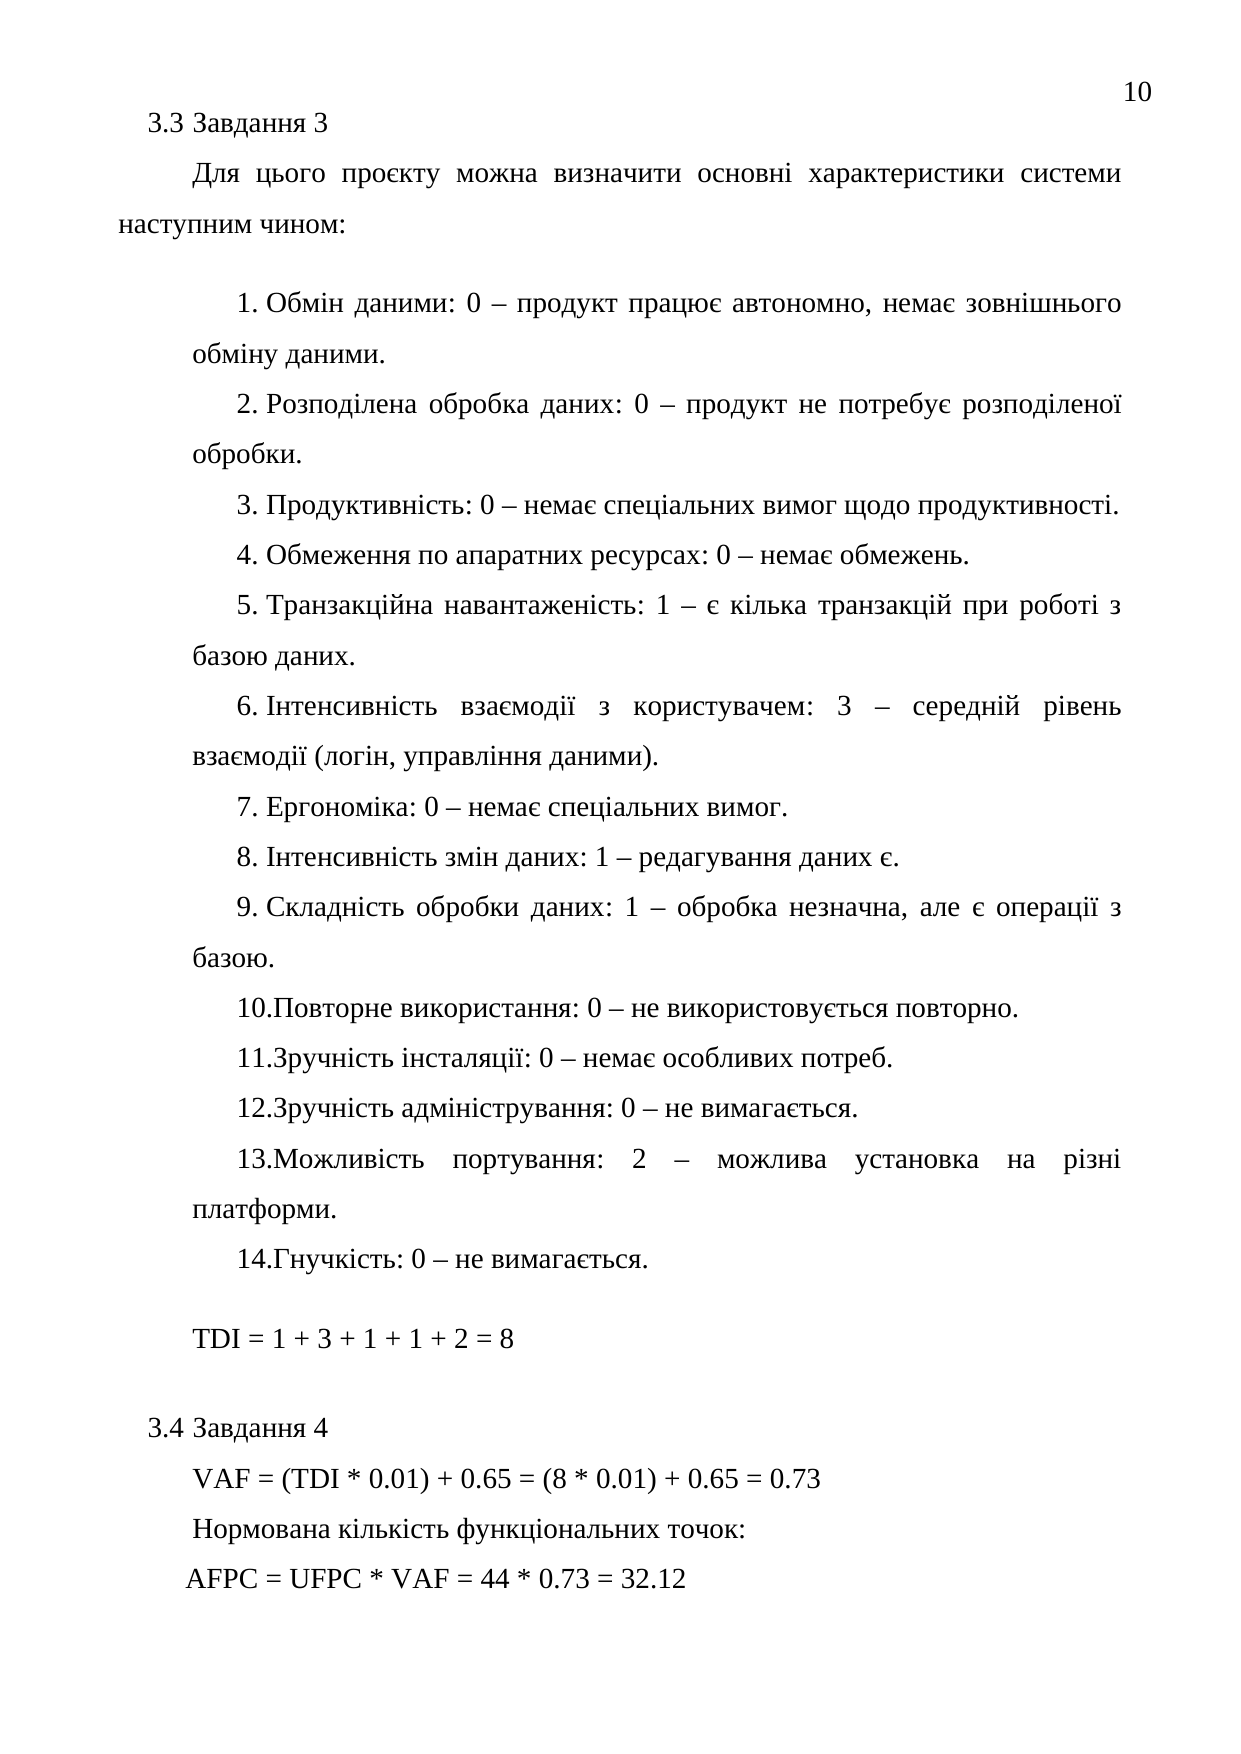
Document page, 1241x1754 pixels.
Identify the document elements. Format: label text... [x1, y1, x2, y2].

list Можливість портування: 2 – можлива установка на різні платформи. [162, 1141, 1122, 1225]
subtitle Завдання 4 [118, 1410, 1122, 1444]
list Інтенсивність взаємодії з користувачем: 3 – середній рівень взаємодії (логін, управління даними). [162, 688, 1122, 772]
text AFPC = UFPC * VAF = 44 * 0.73 = 32.12 [118, 1561, 1122, 1595]
list Складність обробки даних: 1 – обробка незначна, але є операції з базою. [162, 889, 1122, 973]
list Транзакційна навантаженість: 1 – є кілька транзакцій при роботі з базою даних. [162, 587, 1122, 671]
list Повторне використання: 0 – не використовується повторно. [162, 990, 1122, 1023]
text Для цього проєкту можна визначити основні характеристики системи наступним чином: [118, 156, 1122, 239]
list Ергономіка: 0 – немає спеціальних вимог. [162, 789, 1122, 822]
list TDI = 1 + 3 + 1 + 1 + 2 = 8 [162, 1321, 1122, 1355]
list Розподілена обробка даних: 0 – продукт не потребує розподіленої обробки. [162, 386, 1122, 470]
list Обмін даними: 0 – продукт працює автономно, немає зовнішнього обміну даними. [162, 286, 1122, 369]
list Зручність інсталяції: 0 – немає особливих потреб. [162, 1040, 1122, 1074]
list Обмеження по апаратних ресурсах: 0 – немає обмежень. [162, 537, 1122, 571]
subtitle Завдання 3 [118, 105, 1122, 139]
list Інтенсивність змін даних: 1 – редагування даних є. [162, 839, 1122, 873]
text Нормована кількість функціональних точок: [118, 1511, 1122, 1544]
list Гнучкість: 0 – не вимагається. [162, 1242, 1122, 1275]
list Продуктивність: 0 – немає спеціальних вимог щодо продуктивності. [162, 487, 1122, 520]
text VAF = (TDI * 0.01) + 0.65 = (8 * 0.01) + 0.65 = 0.73 [118, 1461, 1122, 1494]
list Зручність адміністрування: 0 – не вимагається. [162, 1091, 1122, 1124]
